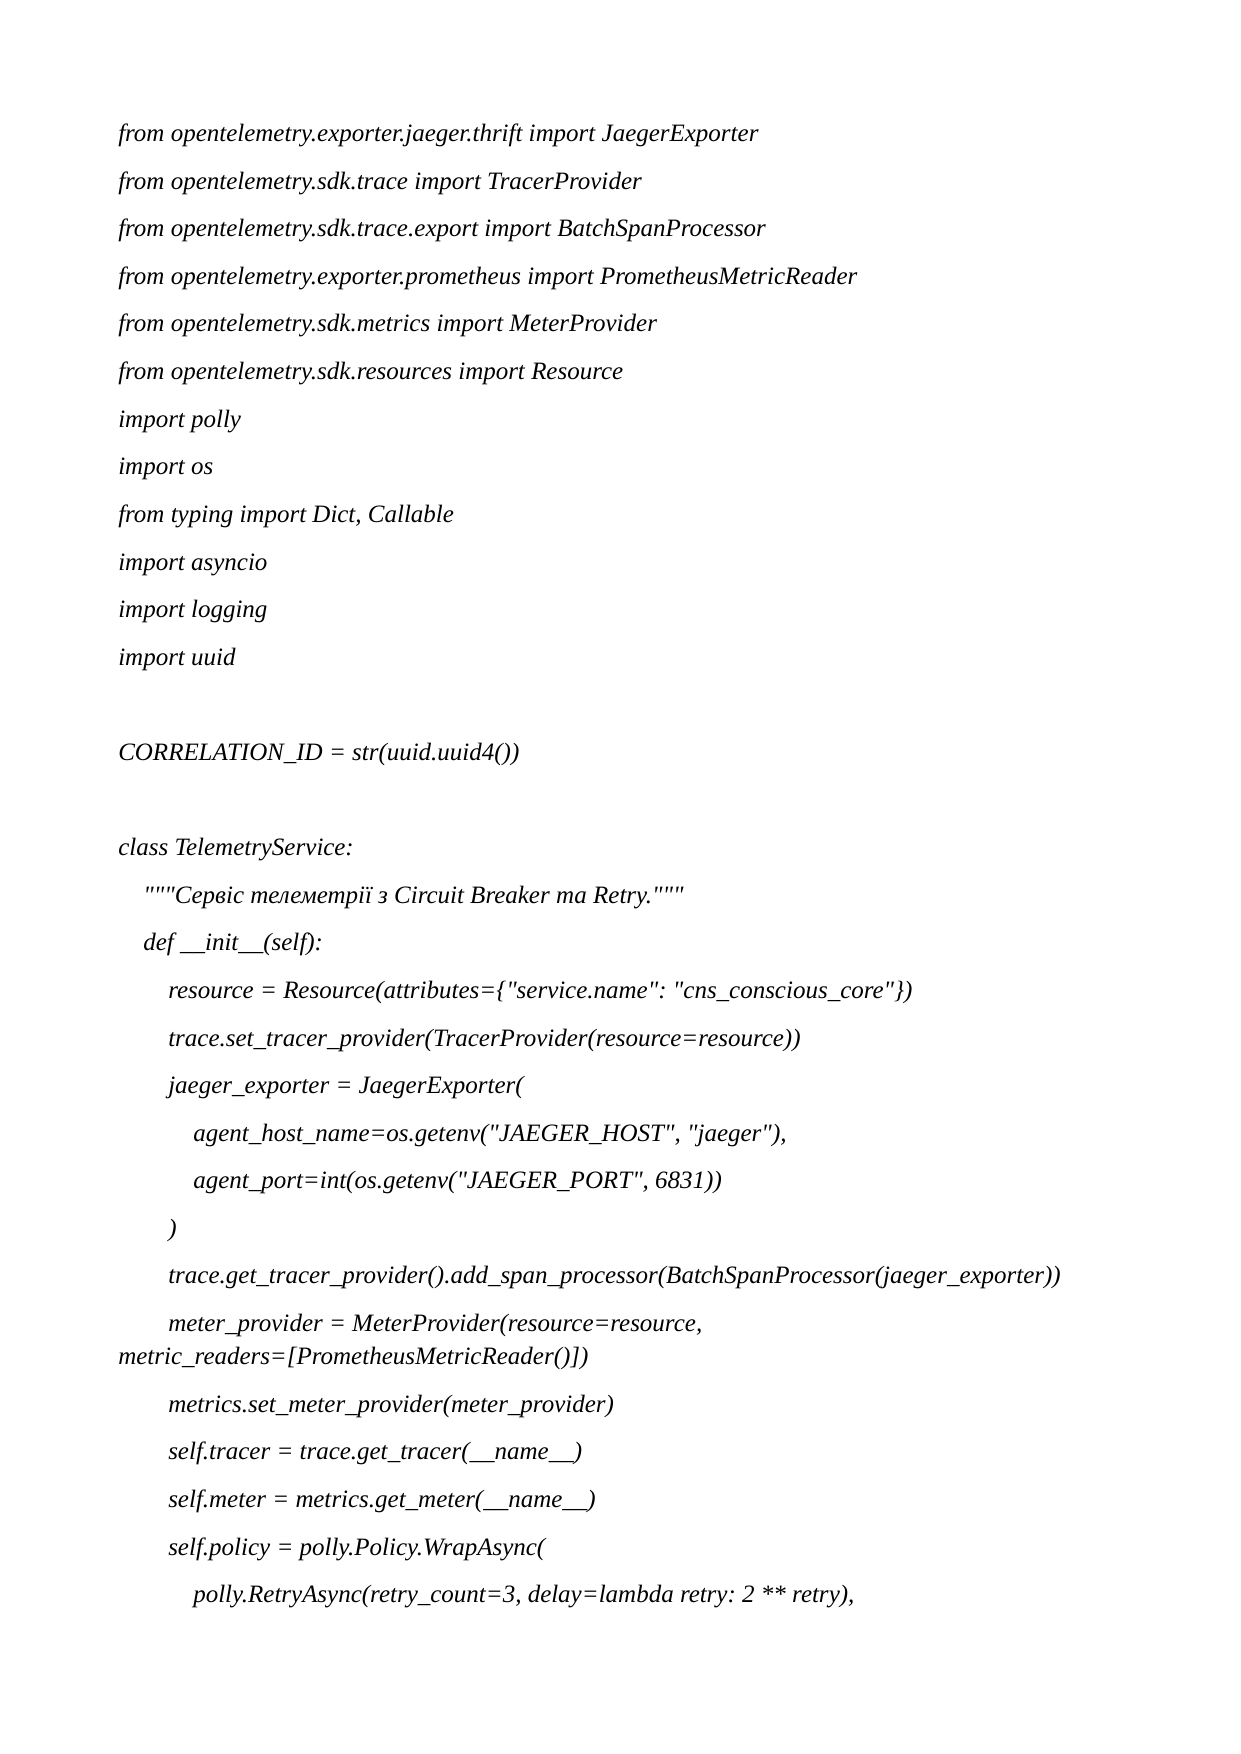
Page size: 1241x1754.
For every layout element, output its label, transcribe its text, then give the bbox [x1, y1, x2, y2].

text CORRELATION_ID = str(uuid.uuid4()) [118, 737, 1122, 766]
text class TelemetryService: [118, 832, 1122, 861]
text polly.RetryAsync(retry_count=3, delay=lambda retry: 2 ** retry), [118, 1579, 1122, 1608]
text from typing import Dict, Callable [118, 499, 1122, 528]
text agent_port=int(os.getenv("JAEGER_PORT", 6831)) [118, 1165, 1122, 1194]
text resource = Resource(attributes={"service.name": "cns_conscious_core"}) [118, 975, 1122, 1004]
text import polly [118, 404, 1122, 432]
text from opentelemetry.sdk.resources import Resource [118, 356, 1122, 385]
text ) [118, 1213, 1122, 1242]
text trace.get_tracer_provider().add_span_processor(BatchSpanProcessor(jaeger_exporter)) [118, 1261, 1122, 1289]
text agent_host_name=os.getenv("JAEGER_HOST", "jaeger"), [118, 1118, 1122, 1147]
text import logging [118, 594, 1122, 623]
text meter_provider = MeterProvider(resource=resource, metric_readers=[PrometheusMetricReader()]) [118, 1308, 1122, 1370]
text from opentelemetry.sdk.metrics import MeterProvider [118, 308, 1122, 337]
text def __init__(self): [118, 927, 1122, 956]
text """Сервіс телеметрії з Circuit Breaker та Retry.""" [118, 880, 1122, 908]
text self.tracer = trace.get_tracer(__name__) [118, 1436, 1122, 1465]
text jaeger_exporter = JaegerExporter( [118, 1070, 1122, 1099]
text from opentelemetry.sdk.trace import TracerProvider [118, 166, 1122, 194]
text from opentelemetry.exporter.prometheus import PrometheusMetricReader [118, 261, 1122, 290]
text trace.set_tracer_provider(TracerProvider(resource=resource)) [118, 1023, 1122, 1051]
text import os [118, 451, 1122, 480]
text metrics.set_meter_provider(meter_provider) [118, 1389, 1122, 1418]
text import asyncio [118, 547, 1122, 575]
text from opentelemetry.sdk.trace.export import BatchSpanProcessor [118, 213, 1122, 242]
text import uuid [118, 642, 1122, 671]
text self.meter = metrics.get_meter(__name__) [118, 1484, 1122, 1513]
text self.policy = polly.Policy.WrapAsync( [118, 1532, 1122, 1560]
text from opentelemetry.exporter.jaeger.thrift import JaegerExporter [118, 118, 1122, 147]
